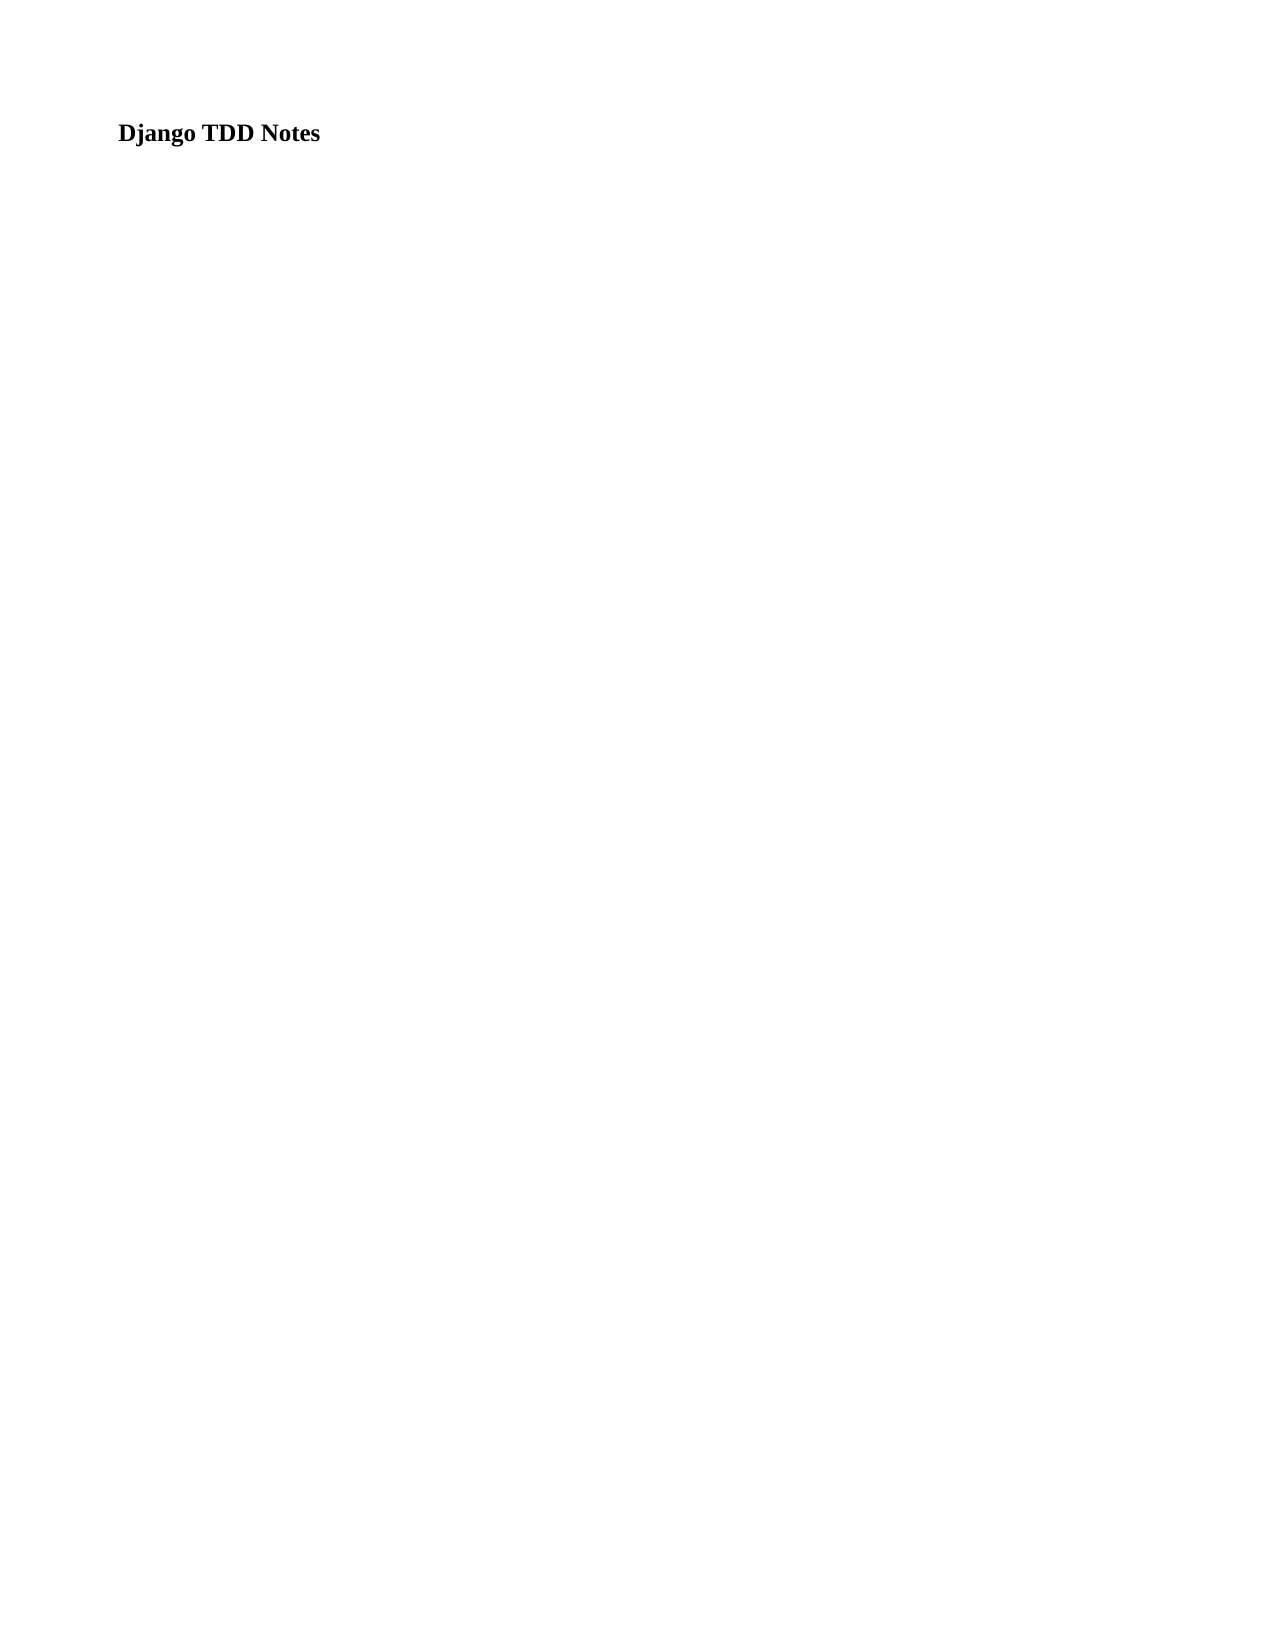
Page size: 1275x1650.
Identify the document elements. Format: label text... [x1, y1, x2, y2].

text Django TDD Notes [118, 118, 1157, 147]
